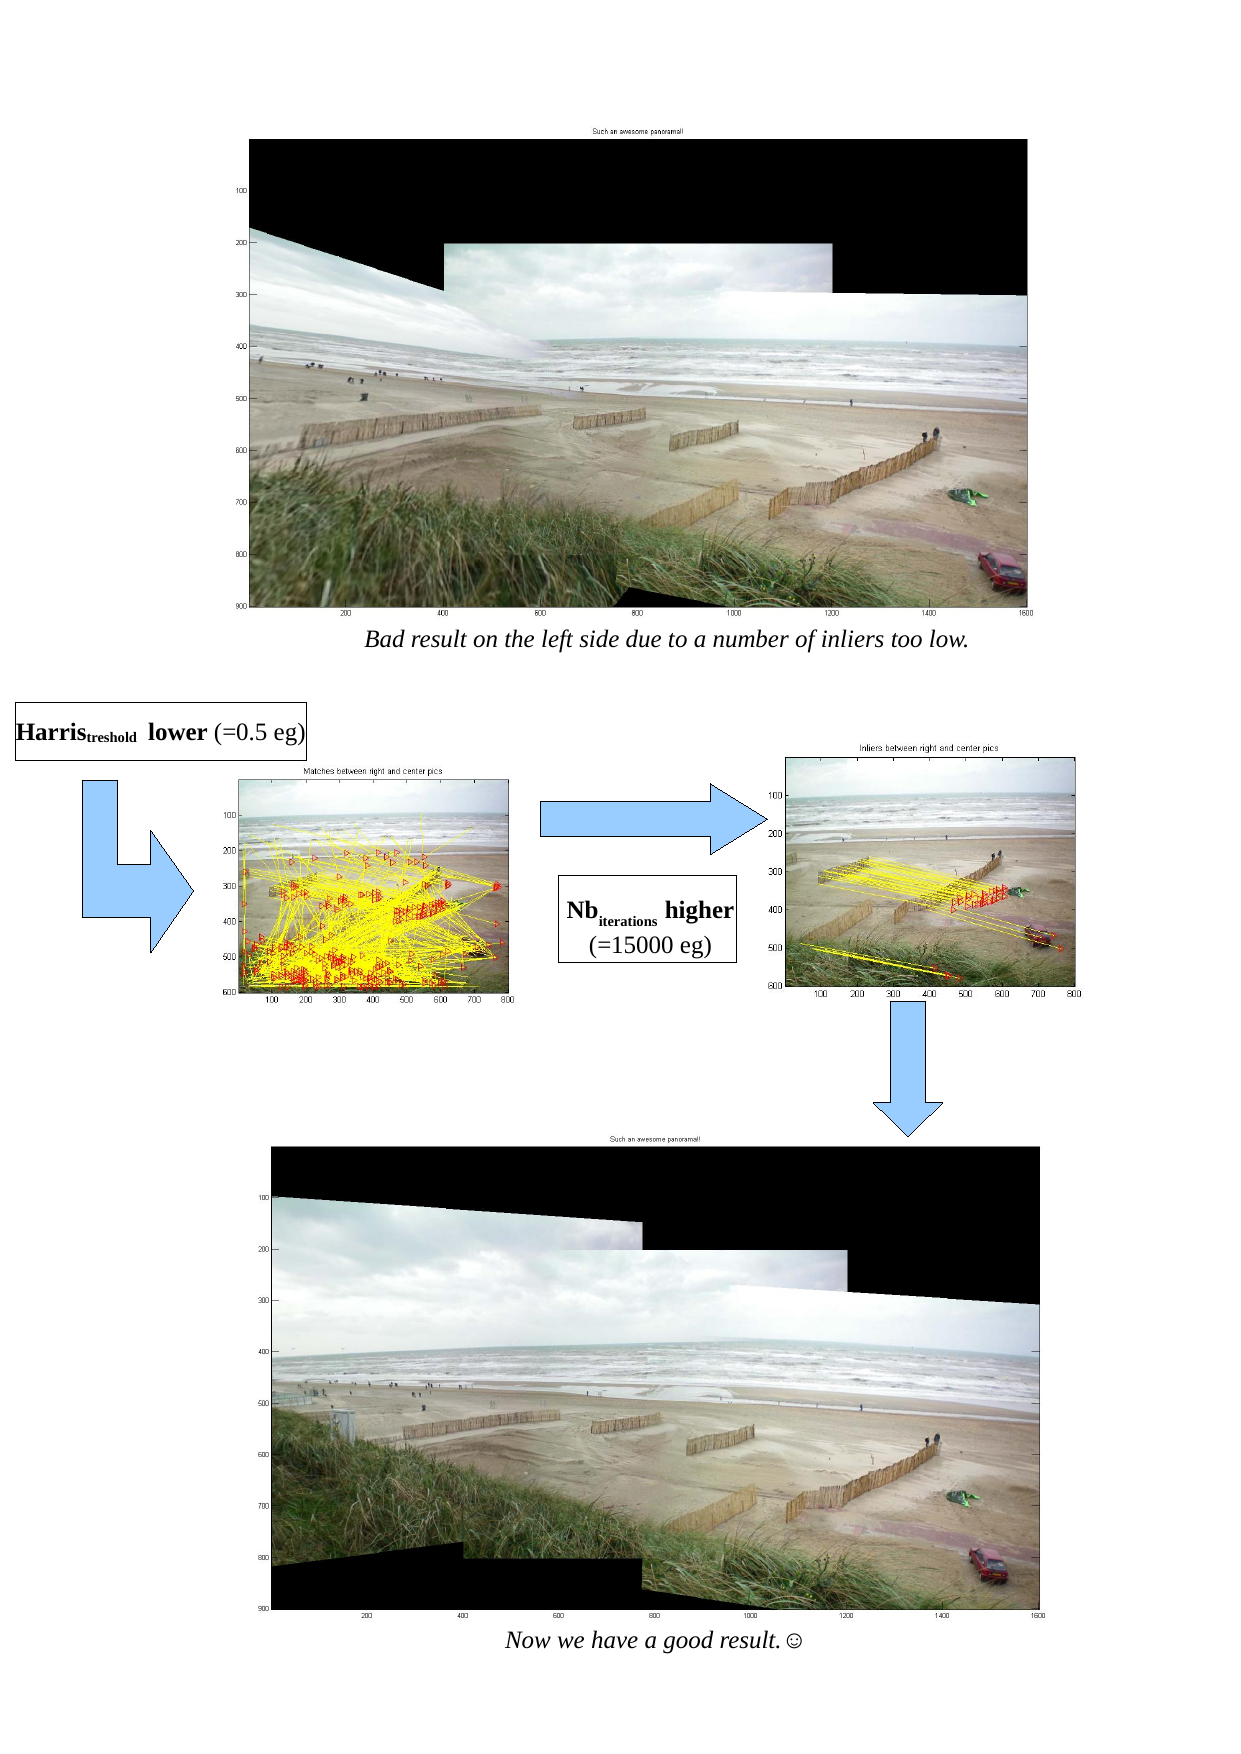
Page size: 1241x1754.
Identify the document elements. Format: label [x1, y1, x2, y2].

picture [524, 1637, 531, 1643]
picture [678, 1637, 685, 1643]
picture [509, 1635, 514, 1643]
picture [118, 96, 1122, 670]
picture [193, 760, 541, 1021]
picture [201, 1133, 1075, 1643]
picture [691, 1637, 698, 1643]
picture [736, 736, 1110, 1017]
